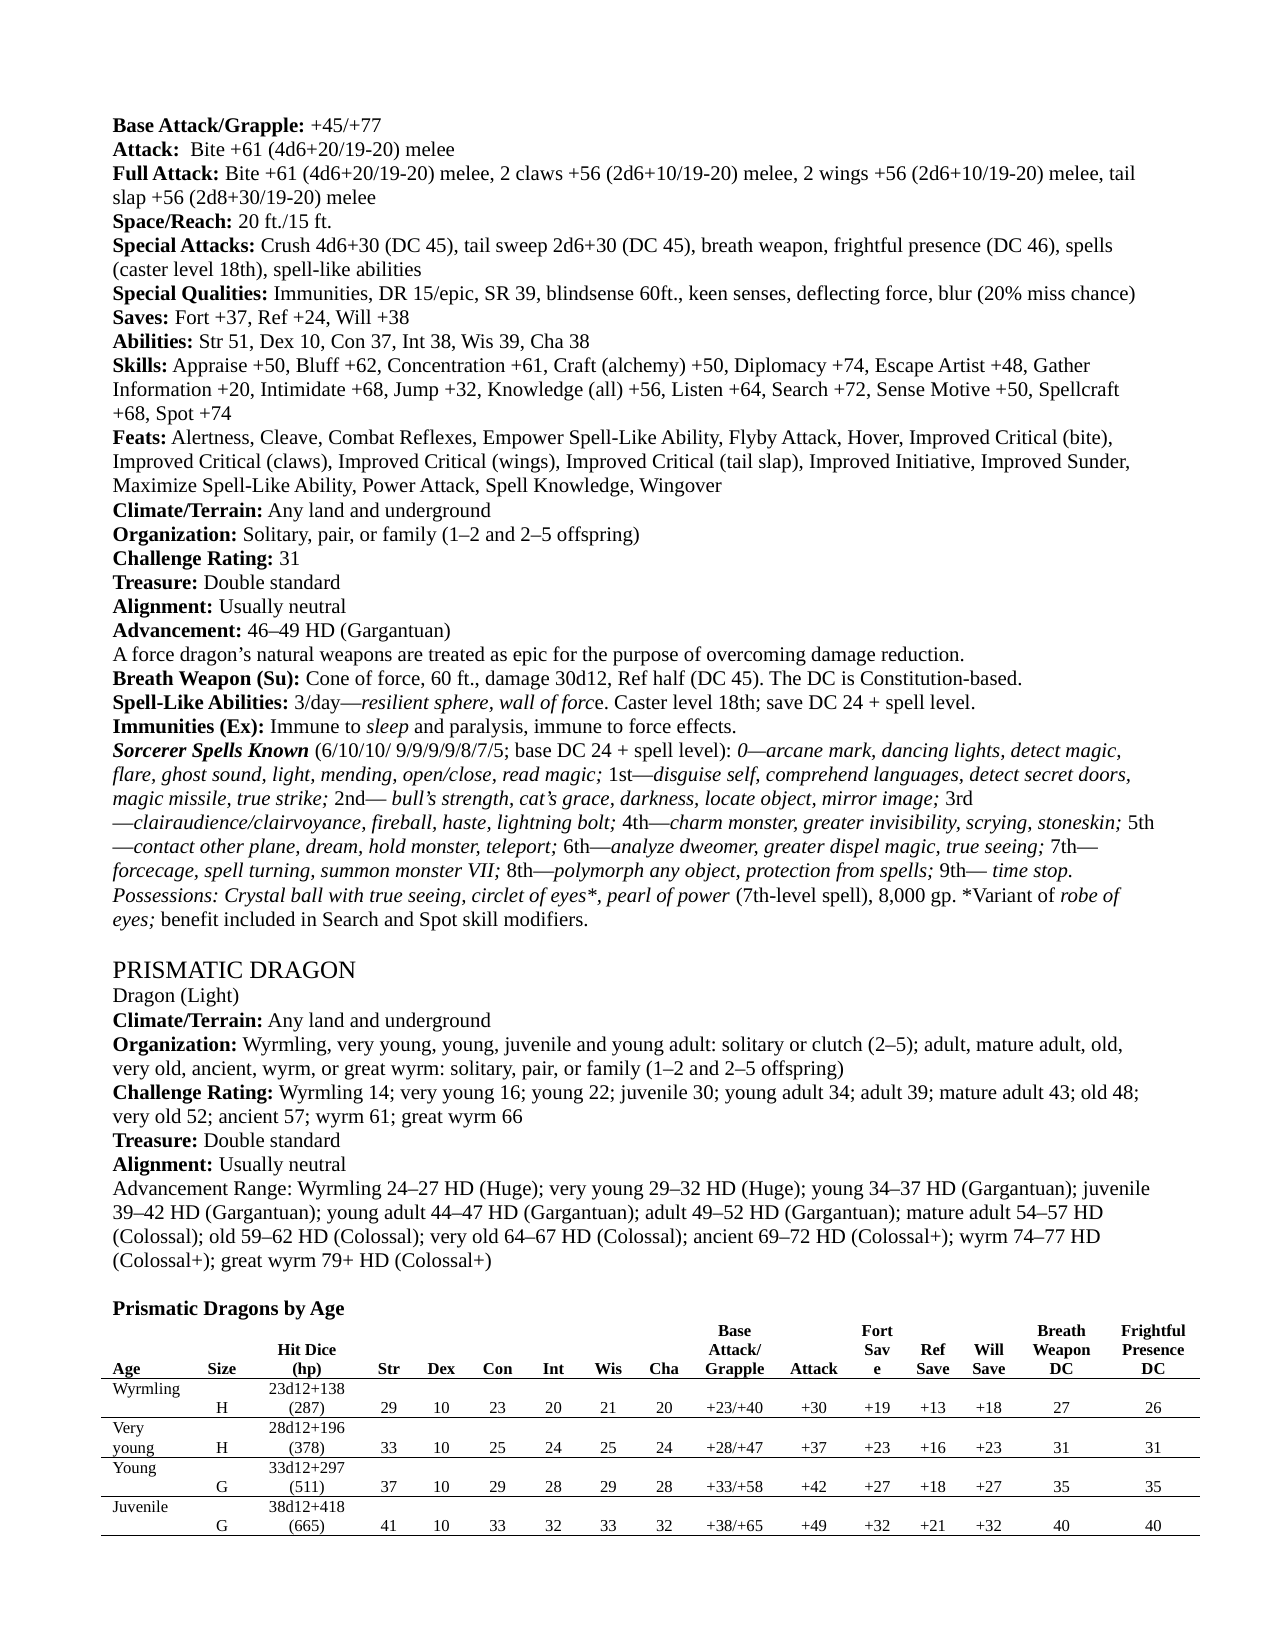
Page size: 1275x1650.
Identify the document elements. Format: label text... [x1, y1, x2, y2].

text Abilities: Str 51, Dex 10, Con 37, Int 38, Wis 39, Cha 38 [112, 329, 1162, 353]
table_cell +42 [778, 1458, 849, 1496]
table_cell 33 [579, 1497, 637, 1535]
table_cell 10 [415, 1497, 467, 1535]
table_header Size [192, 1320, 251, 1378]
table_cell 32 [528, 1497, 579, 1535]
text Challenge Rating: 31 [112, 546, 1162, 570]
text Sorcerer Spells Known (6/10/10/ 9/9/9/9/8/7/5; base DC 24 + spell level): 0—arcane mark, dancing lights, detect magic, flare, ghost sound, light, mending, open/close, read magic; 1st—disguise self, comprehend languages, detect secret doors, magic missile, true strike; 2nd— bull’s strength, cat’s grace, darkness, locate object, mirror image; 3rd—clairaudience/clairvoyance, fireball, haste, lightning bolt; 4th—charm monster, greater invisibility, scrying, stoneskin; 5th—contact other plane, dream, hold monster, teleport; 6th—analyze dweomer, greater dispel magic, true seeing; 7th—forcecage, spell turning, summon monster VII; 8th—polymorph any object, protection from spells; 9th— time stop. [112, 738, 1162, 882]
text Challenge Rating: Wyrmling 14; very young 16; young 22; juvenile 30; young adult 34; adult 39; mature adult 43; old 48; very old 52; ancient 57; wyrm 61; great wyrm 66 [112, 1080, 1162, 1128]
table_cell 33d12+297 (511) [251, 1458, 362, 1496]
table_cell G [192, 1458, 251, 1496]
table_header Dex [415, 1320, 467, 1378]
text Possessions: Crystal ball with true seeing, circlet of eyes*, pearl of power (7th-level spell), 8,000 gp. *Variant of robe of eyes; benefit included in Search and Spot skill modifiers. [112, 882, 1162, 931]
text A force dragon’s natural weapons are treated as epic for the purpose of overcoming damage reduction. [112, 642, 1162, 666]
table_header Breath Weapon DC [1017, 1320, 1106, 1378]
text Special Qualities: Immunities, DR 15/epic, SR 39, blindsense 60ft., keen senses, deflecting force, blur (20% miss chance) [112, 281, 1162, 305]
table_cell 31 [1017, 1418, 1106, 1457]
table_cell 32 [637, 1497, 691, 1535]
table_cell +23/+40 [691, 1379, 778, 1417]
text Spell-Like Abilities: 3/day—resilient sphere, wall of force. Caster level 18th; save DC 24 + spell level. [112, 690, 1162, 714]
table_cell 23 [468, 1379, 527, 1417]
table_cell G [192, 1497, 251, 1535]
table_cell 29 [468, 1458, 527, 1496]
text Alignment: Usually neutral [112, 594, 1162, 618]
text Alignment: Usually neutral [112, 1152, 1162, 1176]
text Treasure: Double standard [112, 1128, 1162, 1152]
table_cell 40 [1017, 1497, 1106, 1535]
table_cell +28/+47 [691, 1418, 778, 1457]
text Climate/Terrain: Any land and underground [112, 1007, 1162, 1032]
table_header Will Save [961, 1320, 1017, 1378]
table_cell 28 [528, 1458, 579, 1496]
table_cell H [192, 1379, 251, 1417]
text Base Attack/Grapple: +45/+77 [112, 112, 1162, 137]
table_cell +37 [778, 1418, 849, 1457]
table_cell 35 [1106, 1458, 1200, 1496]
table_cell +32 [961, 1497, 1017, 1535]
subtitle Prismatic Dragons by Age [112, 1296, 1162, 1320]
table_cell +23 [961, 1418, 1017, 1457]
text Advancement: 46–49 HD (Gargantuan) [112, 618, 1162, 642]
table_cell 25 [468, 1418, 527, 1457]
table_cell 27 [1017, 1379, 1106, 1417]
table_cell 41 [363, 1497, 415, 1535]
text Treasure: Double standard [112, 570, 1162, 594]
text Saves: Fort +37, Ref +24, Will +38 [112, 305, 1162, 329]
table_cell 10 [415, 1379, 467, 1417]
table_cell Young [101, 1458, 192, 1496]
text Dragon (Light) [112, 983, 1162, 1007]
text Breath Weapon (Su): Cone of force, 60 ft., damage 30d12, Ref half (DC 45). The DC is Constitution-based. [112, 666, 1162, 690]
table_cell 33 [468, 1497, 527, 1535]
table_cell +18 [905, 1458, 961, 1496]
table_cell +27 [849, 1458, 905, 1496]
table_cell Juvenile [101, 1497, 192, 1535]
table_header Str [363, 1320, 415, 1378]
table_header Hit Dice (hp) [251, 1320, 362, 1378]
table_cell +16 [905, 1418, 961, 1457]
table_cell 38d12+418 (665) [251, 1497, 362, 1535]
table_cell 28 [637, 1458, 691, 1496]
table_header Attack [778, 1320, 849, 1378]
table_cell +18 [961, 1379, 1017, 1417]
table_cell 29 [363, 1379, 415, 1417]
table_cell +38/+65 [691, 1497, 778, 1535]
table_header Wis [579, 1320, 637, 1378]
table_header Ref Save [905, 1320, 961, 1378]
table_cell 23d12+138 (287) [251, 1379, 362, 1417]
table_cell +21 [905, 1497, 961, 1535]
table_header Cha [637, 1320, 691, 1378]
table_header Con [468, 1320, 527, 1378]
table_cell H [192, 1418, 251, 1457]
table_header Frightful Presence DC [1106, 1320, 1200, 1378]
table_cell 29 [579, 1458, 637, 1496]
table_cell +27 [961, 1458, 1017, 1496]
text Attack: Bite +61 (4d6+20/19-20) melee [112, 137, 1162, 161]
table_cell 26 [1106, 1379, 1200, 1417]
table_cell +49 [778, 1497, 849, 1535]
text Immunities (Ex): Immune to sleep and paralysis, immune to force effects. [112, 714, 1162, 738]
table_cell +23 [849, 1418, 905, 1457]
text Space/Reach: 20 ft./15 ft. [112, 209, 1162, 233]
table_header Age [101, 1320, 192, 1378]
table_cell 37 [363, 1458, 415, 1496]
table_cell 31 [1106, 1418, 1200, 1457]
text Organization: Solitary, pair, or family (1–2 and 2–5 offspring) [112, 522, 1162, 546]
table_cell 24 [528, 1418, 579, 1457]
table_cell 10 [415, 1418, 467, 1457]
table_cell 24 [637, 1418, 691, 1457]
table_cell 21 [579, 1379, 637, 1417]
table_cell +13 [905, 1379, 961, 1417]
text Organization: Wyrmling, very young, young, juvenile and young adult: solitary or clutch (2–5); adult, mature adult, old, very old, ancient, wyrm, or great wyrm: solitary, pair, or family (1–2 and 2–5 offspring) [112, 1032, 1162, 1080]
text Skills: Appraise +50, Bluff +62, Concentration +61, Craft (alchemy) +50, Diplomacy +74, Escape Artist +48, Gather Information +20, Intimidate +68, Jump +32, Knowledge (all) +56, Listen +64, Search +72, Sense Motive +50, Spellcraft +68, Spot +74 [112, 353, 1162, 425]
table_cell 10 [415, 1458, 467, 1496]
table_cell Very young [101, 1418, 192, 1457]
table_cell 28d12+196 (378) [251, 1418, 362, 1457]
table_header Fort Save [849, 1320, 905, 1378]
table_cell 20 [637, 1379, 691, 1417]
table_cell 20 [528, 1379, 579, 1417]
text Special Attacks: Crush 4d6+30 (DC 45), tail sweep 2d6+30 (DC 45), breath weapon, frightful presence (DC 46), spells (caster level 18th), spell-like abilities [112, 233, 1162, 281]
table_cell +32 [849, 1497, 905, 1535]
table_cell Wyrmling [101, 1379, 192, 1417]
text Full Attack: Bite +61 (4d6+20/19-20) melee, 2 claws +56 (2d6+10/19-20) melee, 2 wings +56 (2d6+10/19-20) melee, tail slap +56 (2d8+30/19-20) melee [112, 161, 1162, 209]
text Feats: Alertness, Cleave, Combat Reflexes, Empower Spell-Like Ability, Flyby Attack, Hover, Improved Critical (bite), Improved Critical (claws), Improved Critical (wings), Improved Critical (tail slap), Improved Initiative, Improved Sunder, Maximize Spell-Like Ability, Power Attack, Spell Knowledge, Wingover [112, 425, 1162, 497]
table_cell +30 [778, 1379, 849, 1417]
table_cell +19 [849, 1379, 905, 1417]
table_header Int [528, 1320, 579, 1378]
text PRISMATIC DRAGON [112, 955, 1162, 983]
text Advancement Range: Wyrmling 24–27 HD (Huge); very young 29–32 HD (Huge); young 34–37 HD (Gargantuan); juvenile 39–42 HD (Gargantuan); young adult 44–47 HD (Gargantuan); adult 49–52 HD (Gargantuan); mature adult 54–57 HD (Colossal); old 59–62 HD (Colossal); very old 64–67 HD (Colossal); ancient 69–72 HD (Colossal+); wyrm 74–77 HD (Colossal+); great wyrm 79+ HD (Colossal+) [112, 1176, 1162, 1272]
table_cell 35 [1017, 1458, 1106, 1496]
table_cell 33 [363, 1418, 415, 1457]
table_cell 25 [579, 1418, 637, 1457]
text Climate/Terrain: Any land and underground [112, 497, 1162, 522]
table_header Base Attack/ Grapple [691, 1320, 778, 1378]
table_cell 40 [1106, 1497, 1200, 1535]
table_cell +33/+58 [691, 1458, 778, 1496]
